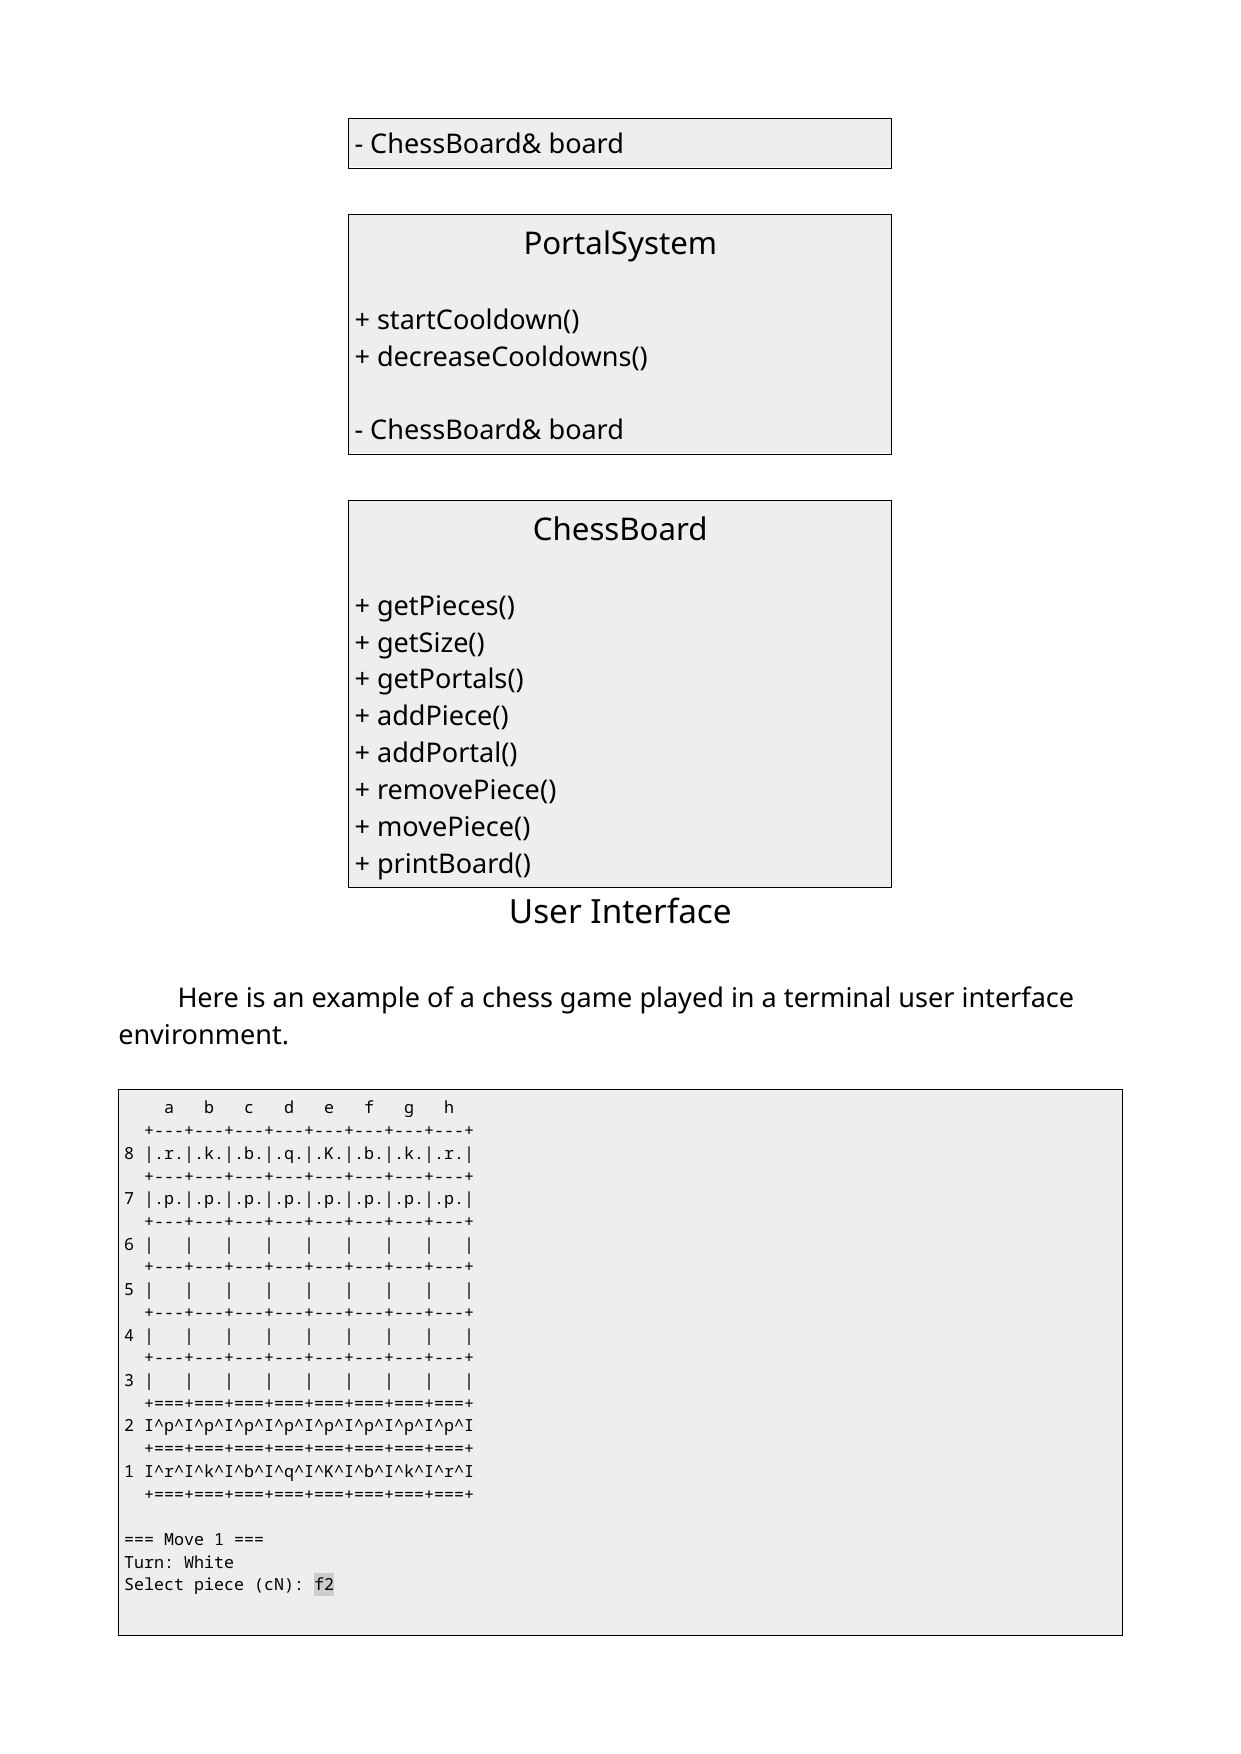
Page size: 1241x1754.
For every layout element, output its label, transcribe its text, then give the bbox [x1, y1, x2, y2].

table_header PortalSystem + startCooldown() + decreaseCooldowns() - ChessBoard& board [349, 215, 891, 453]
text User Interface [118, 888, 1122, 933]
text Here is an example of a chess game played in a terminal user interface environment. [118, 979, 1122, 1052]
table_header - ChessBoard& board [349, 119, 891, 167]
table_header ChessBoard + getPieces() + getSize() + getPortals() + addPiece() + addPortal() + removePiece() + movePiece() + printBoard() [349, 501, 891, 887]
table_header a b c d e f g h +---+---+---+---+---+---+---+---+ 8 |.r.|.k.|.b.|.q.|.K.|.b.|.k.|.r.| +---+---+---+---+---+---+---+---+ 7 |.p.|.p.|.p.|.p.|.p.|.p.|.p.|.p.| +---+---+---+---+---+---+---+---+ 6 | | | | | | | | | +---+---+---+---+---+---+---+---+ 5 | | | | | | | | | +---+---+---+---+---+---+---+---+ 4 | | | | | | | | | +---+---+---+---+---+---+---+---+ 3 | | | | | | | | | +===+===+===+===+===+===+===+===+ 2 I^p^I^p^I^p^I^p^I^p^I^p^I^p^I^p^I +===+===+===+===+===+===+===+===+ 1 I^r^I^k^I^b^I^q^I^K^I^b^I^k^I^r^I +===+===+===+===+===+===+===+===+ === Move 1 === Turn: White Select piece (cN): f2 [119, 1090, 1122, 1635]
